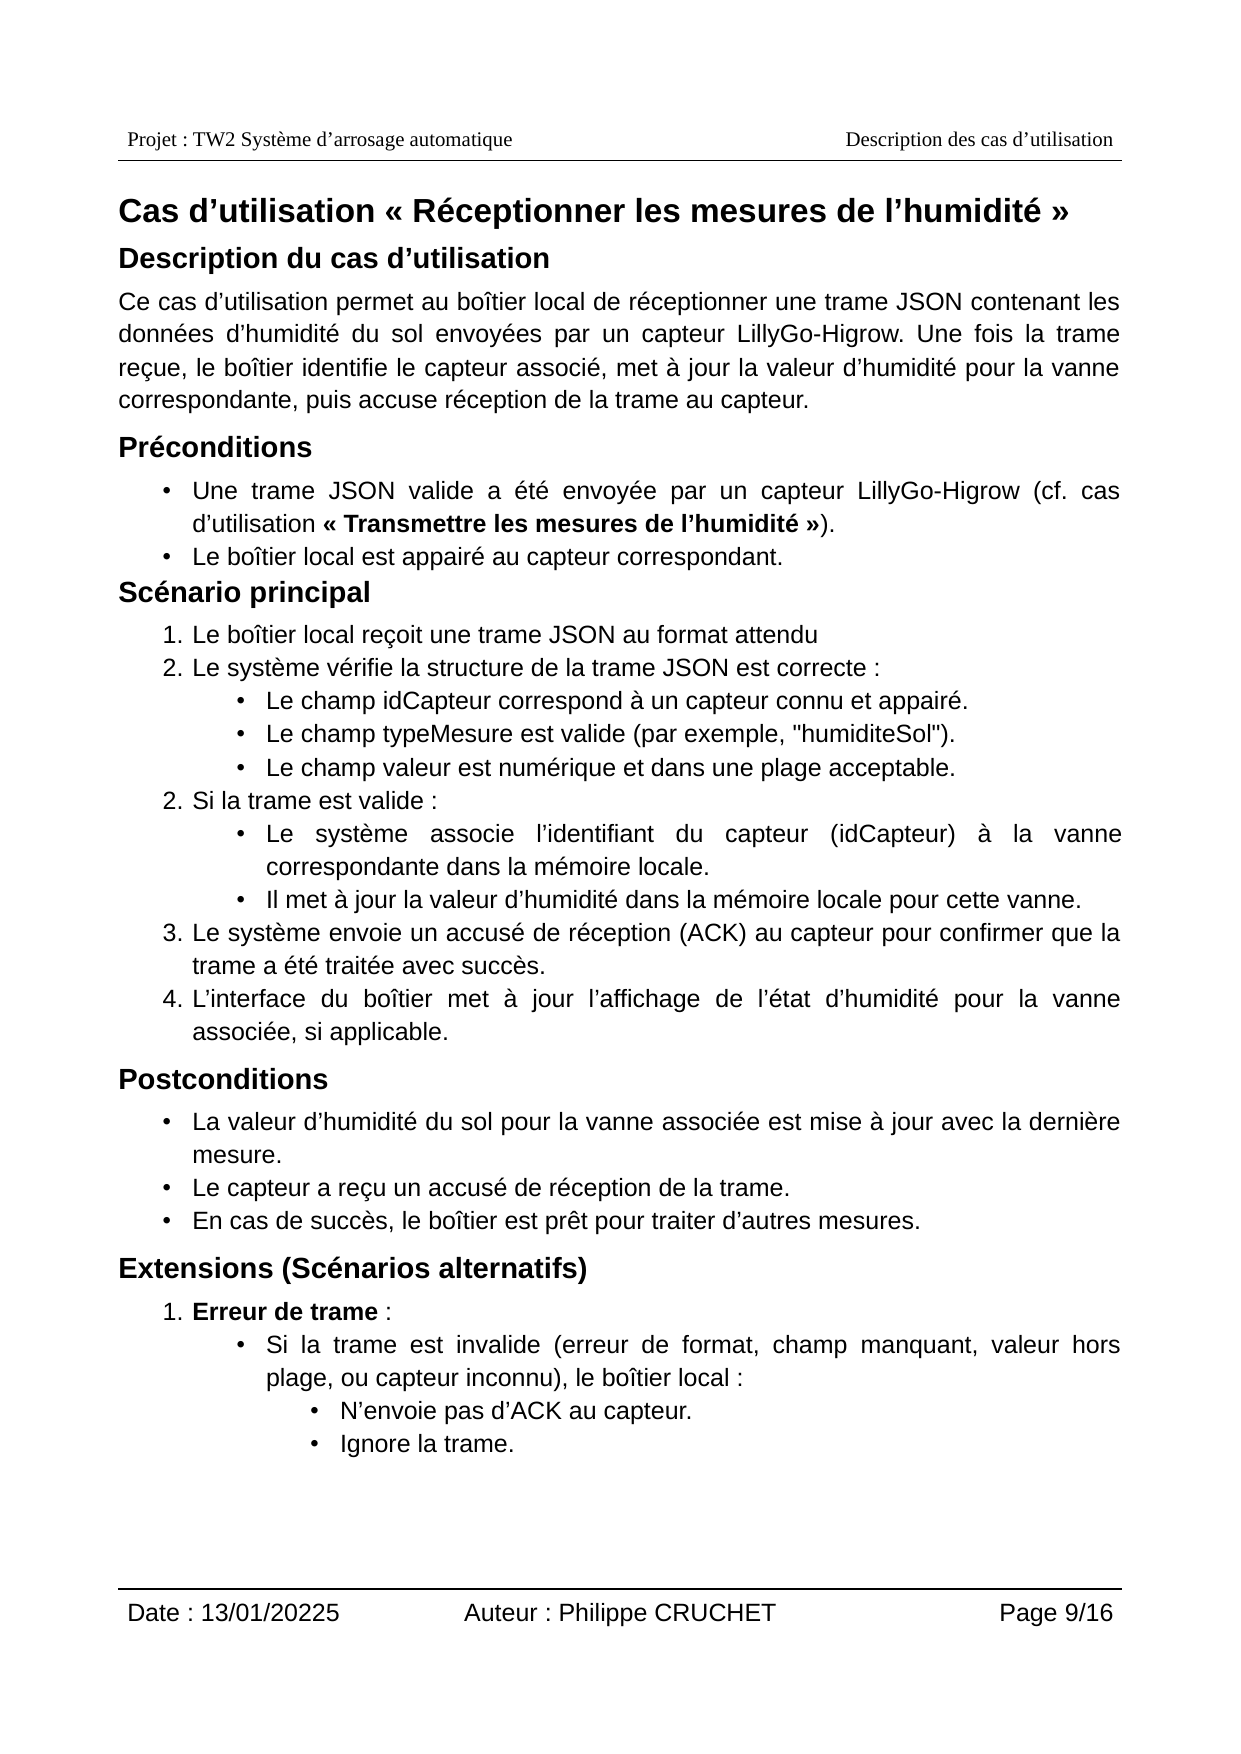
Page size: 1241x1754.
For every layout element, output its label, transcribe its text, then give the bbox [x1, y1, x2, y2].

subtitle Préconditions [118, 430, 1122, 464]
list N’envoie pas d’ACK au capteur. [310, 1396, 1122, 1424]
list Erreur de trame : [162, 1297, 1122, 1325]
list Le système associe l’identifiant du capteur (idCapteur) à la vanne correspondante dans la mémoire locale. [236, 819, 1122, 881]
list Si la trame est valide : [162, 786, 1122, 814]
subtitle Scénario principal [118, 575, 1122, 608]
list Le système vérifie la structure de la trame JSON est correcte : [162, 653, 1122, 682]
list Le boîtier local est appairé au capteur correspondant. [162, 542, 1122, 571]
list Le système envoie un accusé de réception (ACK) au capteur pour confirmer que la trame a été traitée avec succès. [162, 918, 1122, 980]
list Il met à jour la valeur d’humidité dans la mémoire locale pour cette vanne. [236, 885, 1122, 914]
list Une trame JSON valide a été envoyée par un capteur LillyGo-Higrow (cf. cas d’utilisation « Transmettre les mesures de l’humidité »). [162, 476, 1122, 537]
list Le capteur a reçu un accusé de réception de la trame. [162, 1173, 1122, 1202]
text Ce cas d’utilisation permet au boîtier local de réceptionner une trame JSON contenant les données d’humidité du sol envoyées par un capteur LillyGo-Higrow. Une fois la trame reçue, le boîtier identifie le capteur associé, met à jour la valeur d’humidité pour la vanne correspondante, puis accuse réception de la trame au capteur. [118, 286, 1122, 414]
list Si la trame est invalide (erreur de format, champ manquant, valeur hors plage, ou capteur inconnu), le boîtier local : [236, 1329, 1122, 1391]
list Le champ typeMesure est valide (par exemple, "humiditeSol"). [236, 719, 1122, 748]
subtitle Cas d’utilisation « Réceptionner les mesures de l’humidité » [118, 191, 1122, 229]
list L’interface du boîtier met à jour l’affichage de l’état d’humidité pour la vanne associée, si applicable. [162, 984, 1122, 1046]
subtitle Extensions (Scénarios alternatifs) [118, 1251, 1122, 1285]
list En cas de succès, le boîtier est prêt pour traiter d’autres mesures. [162, 1206, 1122, 1235]
list Le boîtier local reçoit une trame JSON au format attendu [162, 620, 1122, 649]
list Le champ valeur est numérique et dans une plage acceptable. [236, 752, 1122, 781]
subtitle Postconditions [118, 1062, 1122, 1095]
list La valeur d’humidité du sol pour la vanne associée est mise à jour avec la dernière mesure. [162, 1107, 1122, 1169]
list Le champ idCapteur correspond à un capteur connu et appairé. [236, 686, 1122, 715]
list Ignore la trame. [310, 1429, 1122, 1458]
subtitle Description du cas d’utilisation [118, 241, 1122, 275]
